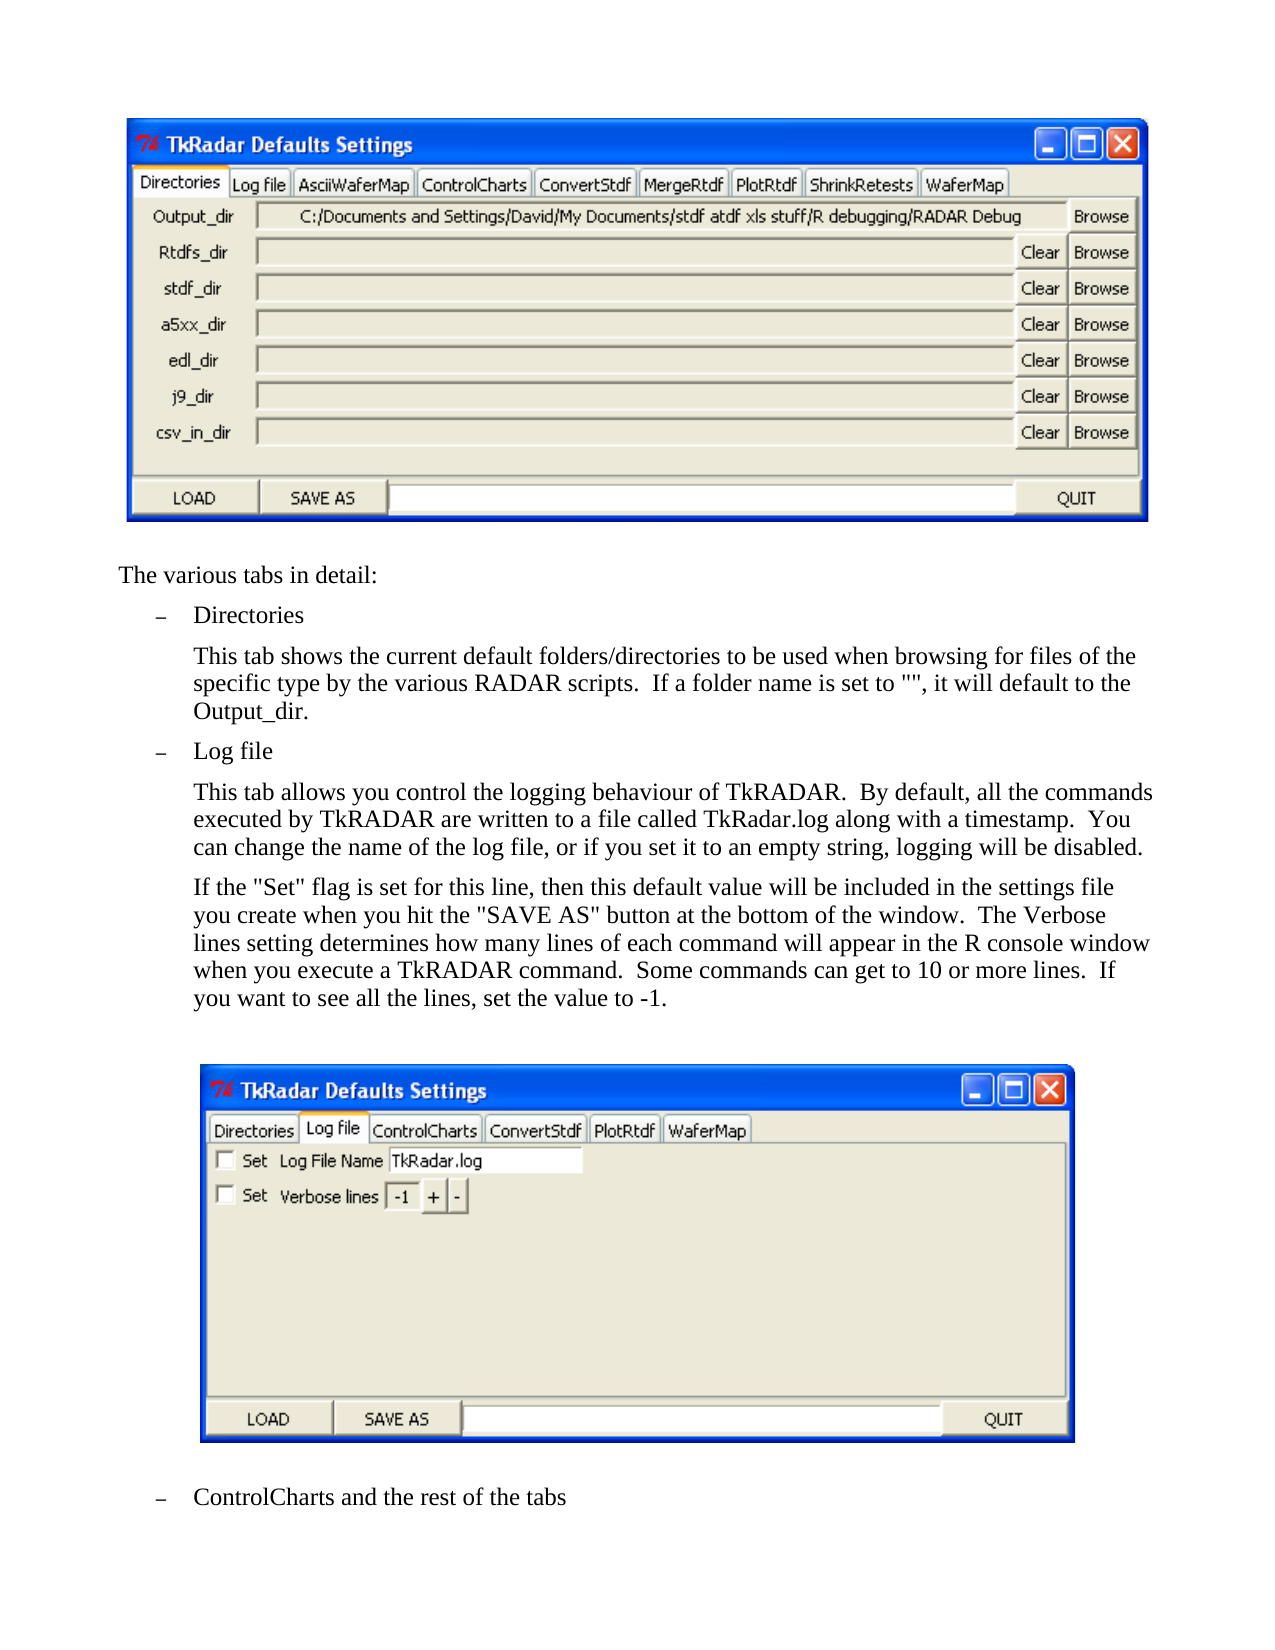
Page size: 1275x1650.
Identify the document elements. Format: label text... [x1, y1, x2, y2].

text The various tabs in detail: [118, 561, 1157, 589]
list This tab shows the current default folders/directories to be used when browsing for files of the specific type by the various RADAR scripts. If a folder name is set to "", it will default to the Output_dir. [156, 642, 1157, 725]
picture [126, 118, 1149, 522]
picture [200, 1064, 1075, 1443]
list If the "Set" flag is set for this line, then this default value will be included in the settings file you create when you hit the "SAVE AS" button at the bottom of the window. The Verbose lines setting determines how many lines of each command will appear in the R console window when you execute a TkRADAR command. Some commands can get to 10 or more lines. If you want to see all the lines, set the value to -1. [156, 873, 1157, 1012]
list This tab allows you control the logging behaviour of TkRADAR. By default, all the commands executed by TkRADAR are written to a file called TkRadar.log along with a timestamp. You can change the name of the log file, or if you set it to an empty string, logging will be disabled. [156, 778, 1157, 861]
list Log file [156, 737, 1157, 765]
list Directories [156, 602, 1157, 629]
list ControlCharts and the rest of the tabs [156, 1483, 1157, 1511]
